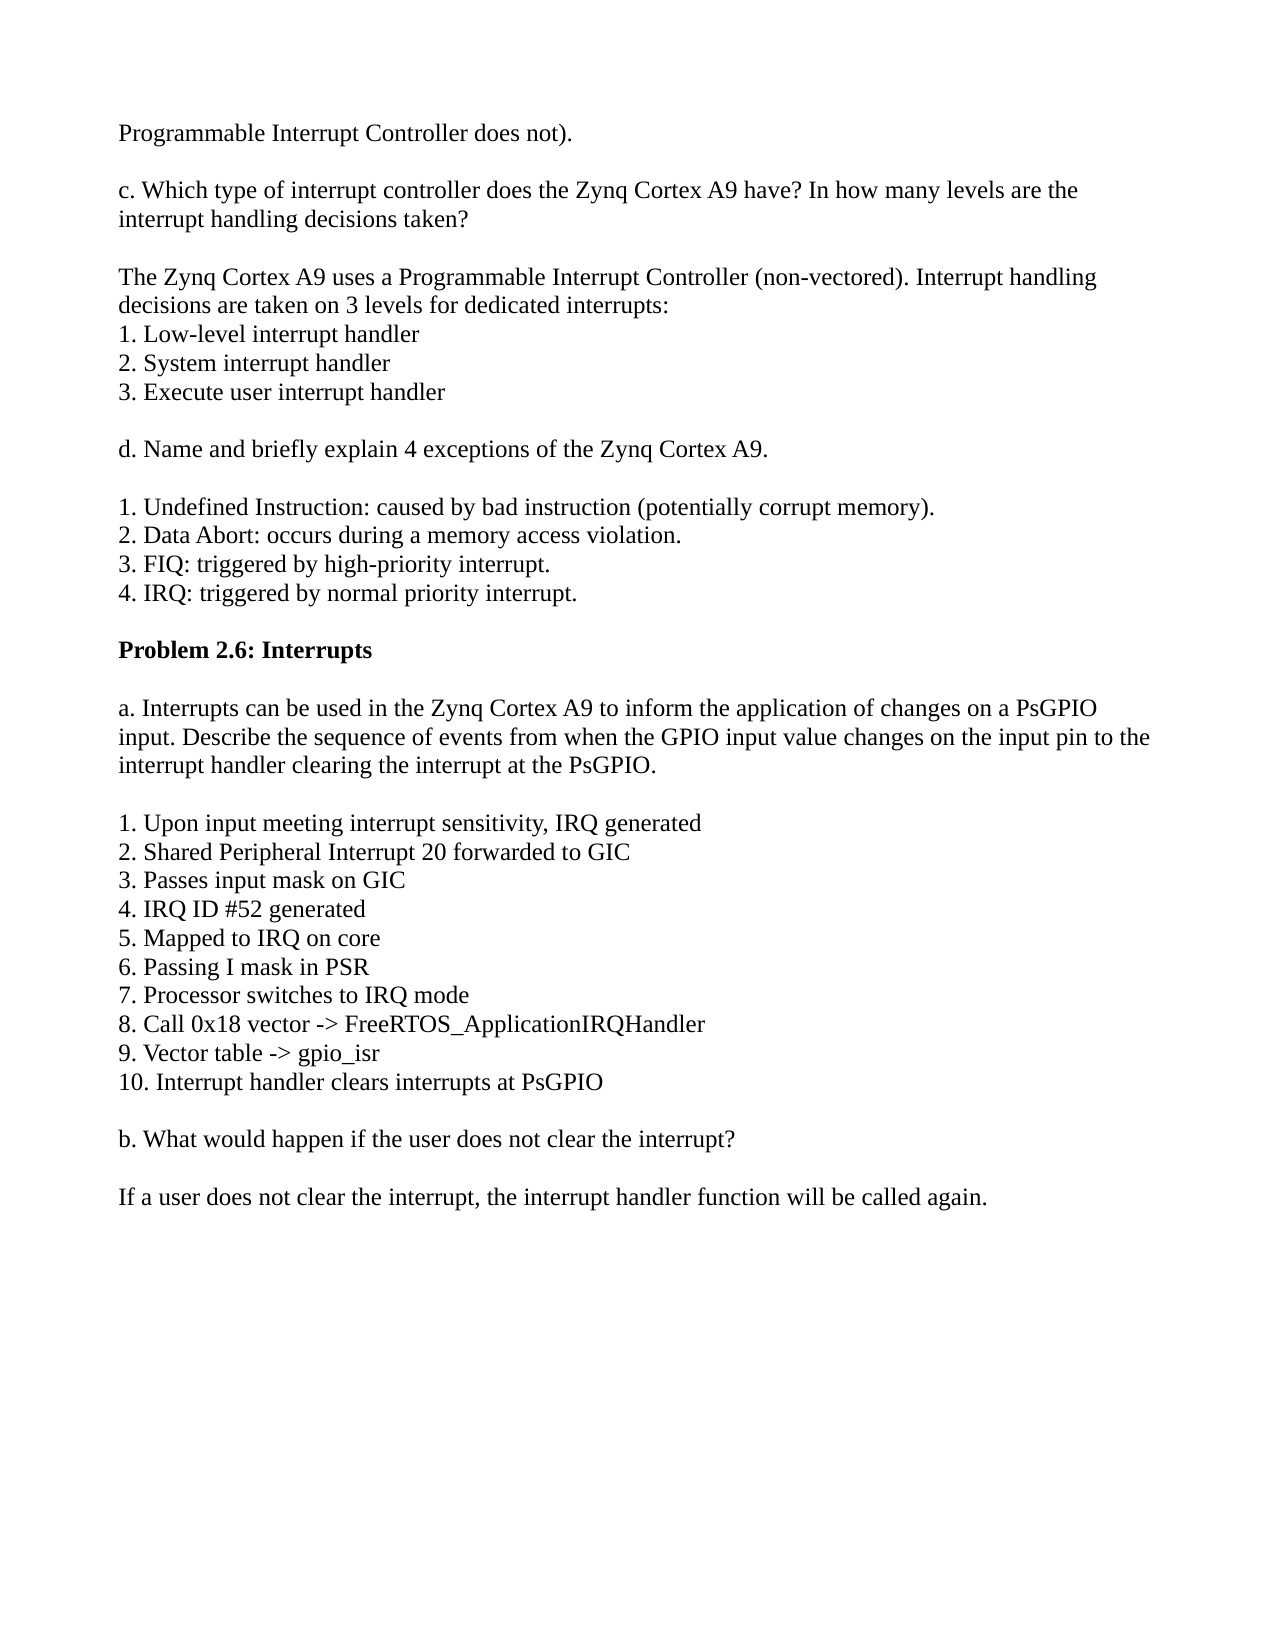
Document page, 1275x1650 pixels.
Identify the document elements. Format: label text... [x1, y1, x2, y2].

text 3. Passes input mask on GIC [118, 866, 1157, 894]
text Problem 2.6: Interrupts [118, 636, 1157, 664]
text Programmable Interrupt Controller does not). [118, 118, 1157, 147]
text a. Interrupts can be used in the Zynq Cortex A9 to inform the application of changes on a PsGPIO input. Describe the sequence of events from when the GPIO input value changes on the input pin to the interrupt handler clearing the interrupt at the PsGPIO. [118, 693, 1157, 779]
text 8. Call 0x18 vector -> FreeRTOS_ApplicationIRQHandler [118, 1009, 1157, 1038]
text 1. Low-level interrupt handler [118, 319, 1157, 348]
text 7. Processor switches to IRQ mode [118, 981, 1157, 1009]
text 1. Undefined Instruction: caused by bad instruction (potentially corrupt memory). [118, 492, 1157, 521]
text 6. Passing I mask in PSR [118, 952, 1157, 981]
text d. Name and briefly explain 4 exceptions of the Zynq Cortex A9. [118, 434, 1157, 463]
text c. Which type of interrupt controller does the Zynq Cortex A9 have? In how many levels are the interrupt handling decisions taken? [118, 176, 1157, 233]
text 3. Execute user interrupt handler [118, 377, 1157, 406]
text 4. IRQ ID #52 generated [118, 894, 1157, 923]
text 5. Mapped to IRQ on core [118, 923, 1157, 952]
text 9. Vector table -> gpio_isr [118, 1038, 1157, 1067]
text 1. Upon input meeting interrupt sensitivity, IRQ generated [118, 808, 1157, 837]
text 2. System interrupt handler [118, 348, 1157, 377]
text If a user does not clear the interrupt, the interrupt handler function will be called again. [118, 1182, 1157, 1211]
text 2. Shared Peripheral Interrupt 20 forwarded to GIC [118, 837, 1157, 866]
text 2. Data Abort: occurs during a memory access violation. [118, 521, 1157, 549]
text 4. IRQ: triggered by normal priority interrupt. [118, 578, 1157, 607]
text b. What would happen if the user does not clear the interrupt? [118, 1124, 1157, 1153]
text 10. Interrupt handler clears interrupts at PsGPIO [118, 1067, 1157, 1096]
text The Zynq Cortex A9 uses a Programmable Interrupt Controller (non-vectored). Interrupt handling decisions are taken on 3 levels for dedicated interrupts: [118, 262, 1157, 319]
text 3. FIQ: triggered by high-priority interrupt. [118, 549, 1157, 578]
